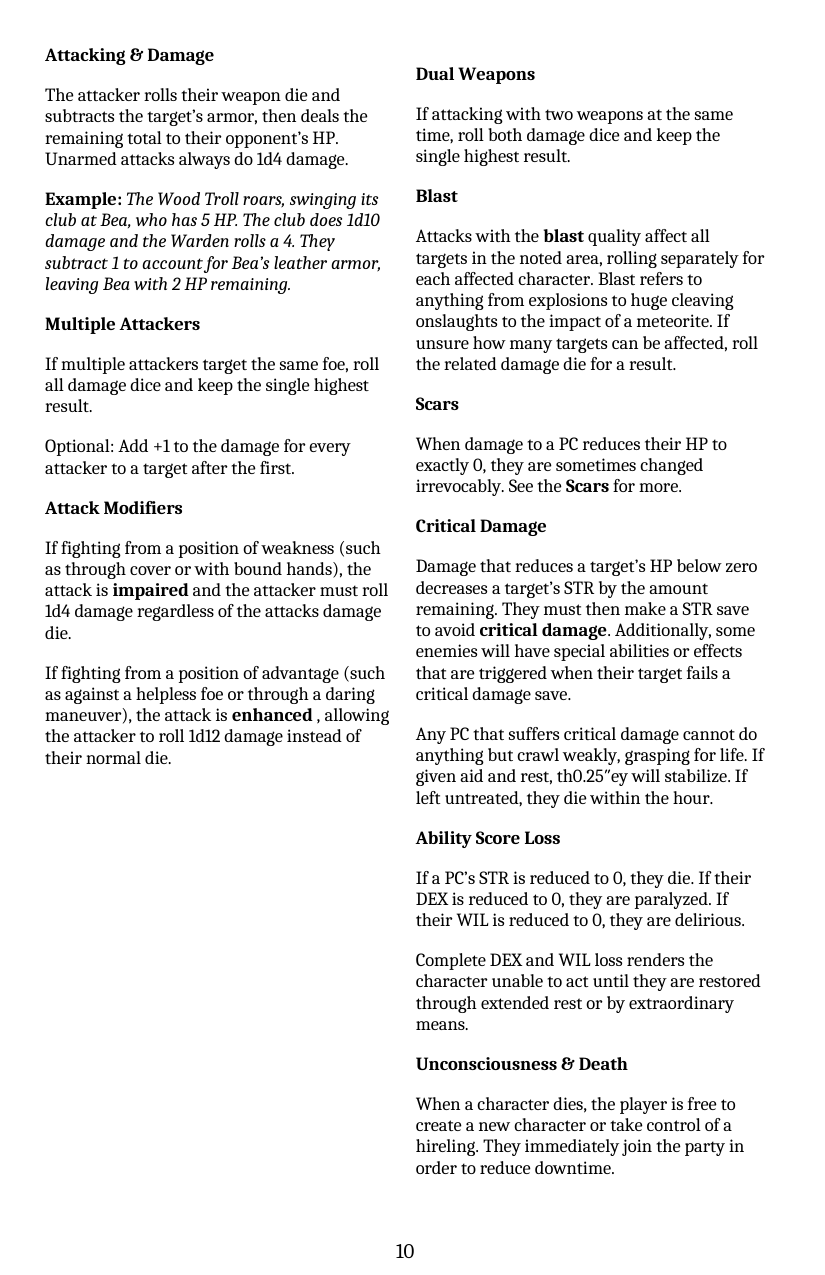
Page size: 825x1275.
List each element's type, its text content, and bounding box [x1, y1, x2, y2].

text Ability Score Loss [416, 827, 765, 849]
text Multiple Attackers [45, 314, 394, 335]
text If multiple attackers target the same foe, roll all damage dice and keep the single highest result. [45, 354, 394, 417]
text Example: The Wood Troll roars, swinging its club at Bea, who has 5 HP. The club does 1d10 damage and the Warden rolls a 4. They subtract 1 to account for Bea’s leather armor, leaving Bea with 2 HP remaining. [45, 189, 394, 295]
text Optional: Add +1 to the damage for every attacker to a target after the first. [45, 436, 394, 479]
text Complete DEX and WIL loss renders the character unable to act until they are restored through extended rest or by extraordinary means. [416, 950, 765, 1035]
text Unconsciousness & Death [416, 1054, 765, 1075]
text Damage that reduces a target’s HP below zero decreases a target’s STR by the amount remaining. They must then make a STR save to avoid critical damage. Additionally, some enemies will have special abilities or effects that are triggered when their target fails a critical damage save. [416, 556, 765, 705]
text Dual Weapons [416, 64, 765, 85]
text The attacker rolls their weapon die and subtracts the target’s armor, then deals the remaining total to their opponent’s HP. Unarmed attacks always do 1d4 damage. [45, 85, 394, 170]
text If attacking with two weapons at the same time, roll both damage dice and keep the single highest result. [416, 104, 765, 167]
text Attacking & Damage [45, 45, 394, 66]
text If a PC’s STR is reduced to 0, they die. If their DEX is reduced to 0, they are paralyzed. If their WIL is reduced to 0, they are delirious. [416, 867, 765, 931]
text If fighting from a position of weakness (such as through cover or with bound hands), the attack is impaired and the attacker must roll 1d4 damage regardless of the attacks damage die. [45, 537, 394, 644]
text When damage to a PC reduces their HP to exactly 0, they are sometimes changed irrevocably. See the Scars for more. [416, 434, 765, 497]
text Any PC that suffers critical damage cannot do anything but crawl weakly, grasping for life. If given aid and rest, th0.25″ey will stabilize. If left untreated, they die within the hour. [416, 724, 765, 809]
text Blast [416, 186, 765, 207]
text Critical Damage [416, 516, 765, 537]
text Attack Modifiers [45, 497, 394, 519]
text If fighting from a position of advantage (such as against a helpless foe or through a daring maneuver), the attack is enhanced , allowing the attacker to roll 1d12 damage instead of their normal die. [45, 662, 394, 769]
text Scars [416, 394, 765, 415]
text Attacks with the blast quality affect all targets in the noted area, rolling separately for each affected character. Blast refers to anything from explosions to huge cleaving onslaughts to the impact of a meteorite. If unsure how many targets can be affected, roll the related damage die for a result. [416, 226, 765, 375]
text When a character dies, the player is free to create a new character or take control of a hireling. They immediately join the party in order to reduce downtime. [416, 1094, 765, 1179]
